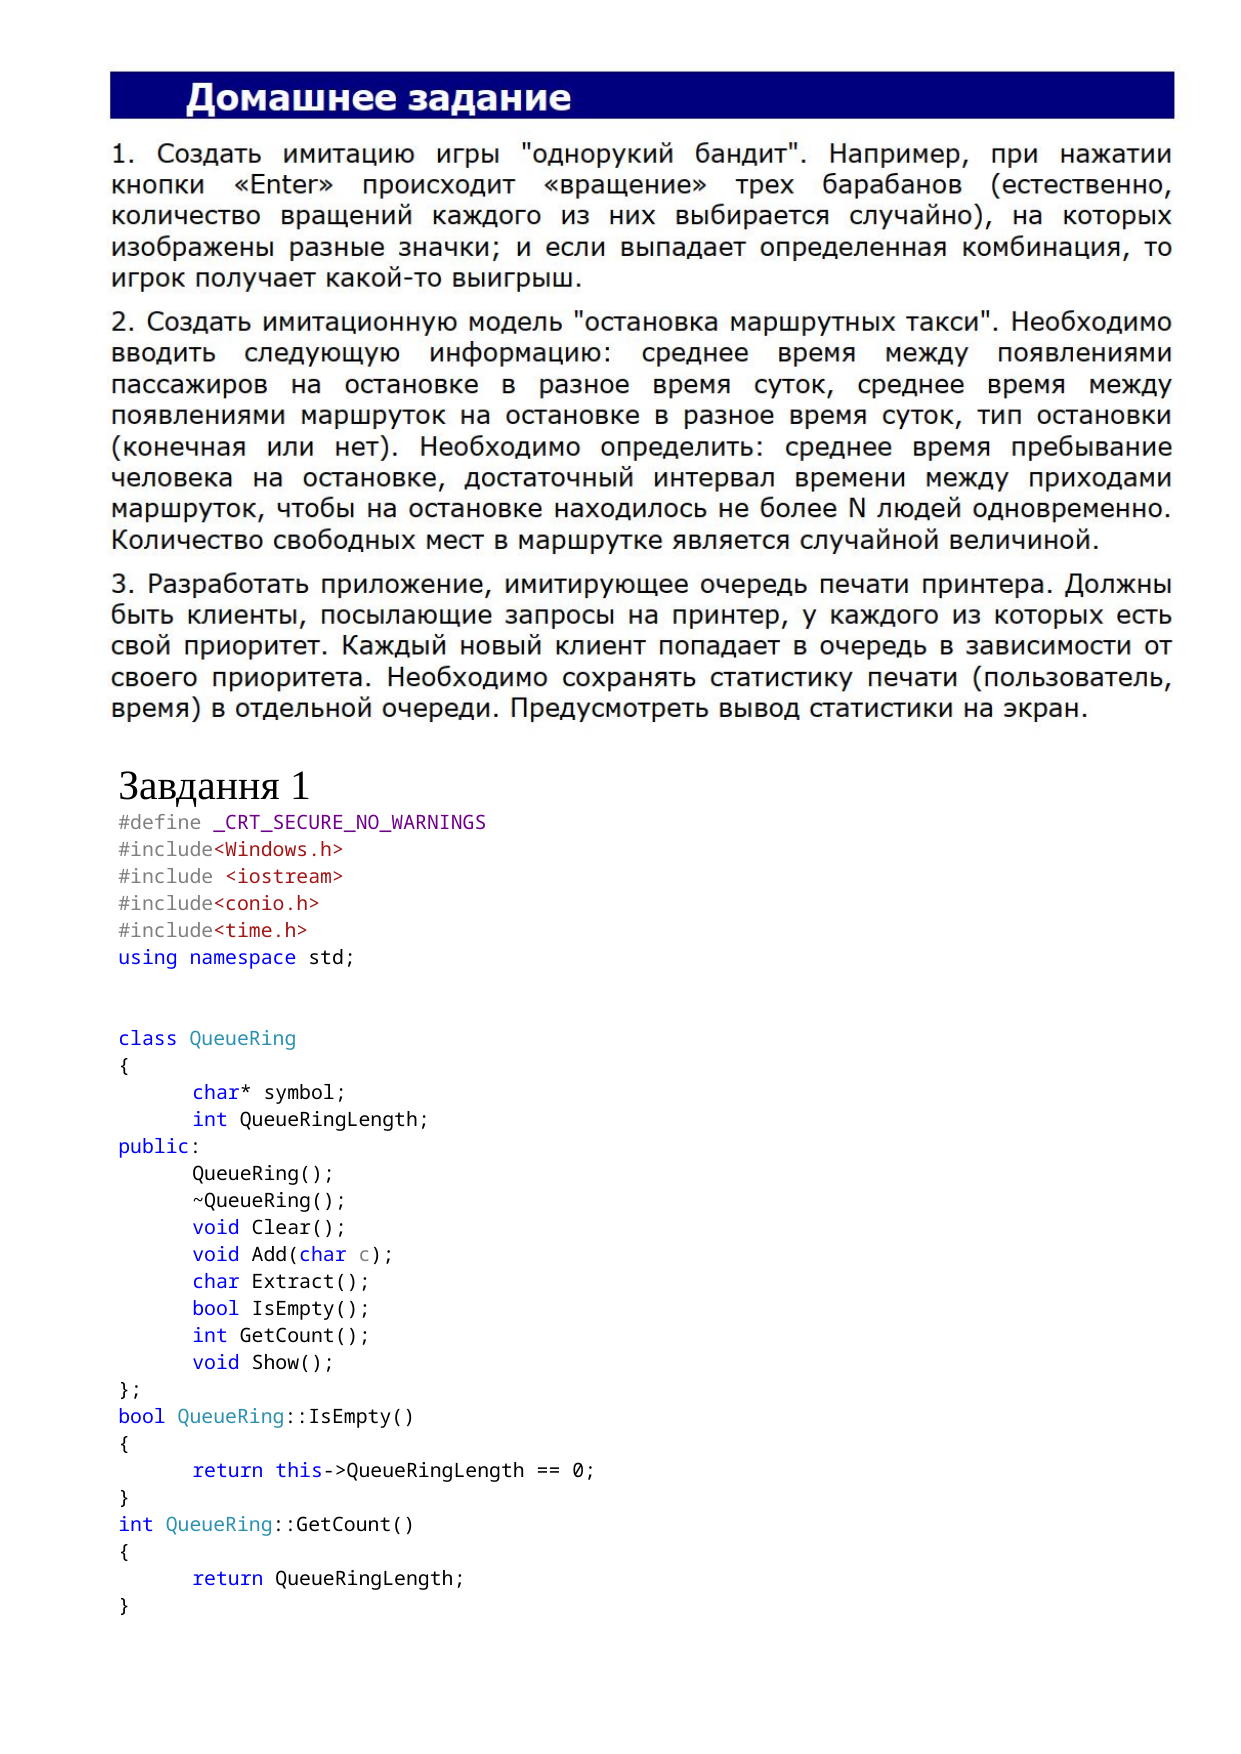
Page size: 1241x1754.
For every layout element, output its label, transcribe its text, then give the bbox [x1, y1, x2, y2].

text QueueRing(); [118, 1159, 1122, 1186]
text #include<Windows.h> [118, 836, 1122, 863]
text bool IsEmpty(); [118, 1294, 1122, 1321]
text { [118, 1051, 1122, 1078]
text int QueueRing::GetCount() [118, 1510, 1122, 1537]
text #include<conio.h> [118, 889, 1122, 917]
text void Clear(); [118, 1213, 1122, 1240]
text #include<time.h> [118, 917, 1122, 943]
text int GetCount(); [118, 1321, 1122, 1348]
text } [118, 1483, 1122, 1510]
text char* symbol; [118, 1078, 1122, 1105]
text #define _CRT_SECURE_NO_WARNINGS [118, 809, 1122, 836]
text class QueueRing [118, 1024, 1122, 1051]
text char Extract(); [118, 1267, 1122, 1294]
text }; [118, 1375, 1122, 1402]
text { [118, 1429, 1122, 1456]
picture [58, 48, 1240, 761]
text return QueueRingLength; [118, 1564, 1122, 1591]
text void Show(); [118, 1348, 1122, 1375]
text using namespace std; [118, 943, 1122, 971]
text { [118, 1537, 1122, 1564]
text ~QueueRing(); [118, 1186, 1122, 1213]
text } [118, 1591, 1122, 1618]
text public: [118, 1132, 1122, 1159]
text return this->QueueRingLength == 0; [118, 1456, 1122, 1483]
text int QueueRingLength; [118, 1105, 1122, 1132]
text bool QueueRing::IsEmpty() [118, 1402, 1122, 1429]
text #include <iostream> [118, 863, 1122, 889]
text void Add(char c); [118, 1240, 1122, 1267]
text Завдання 1 [118, 761, 1122, 809]
